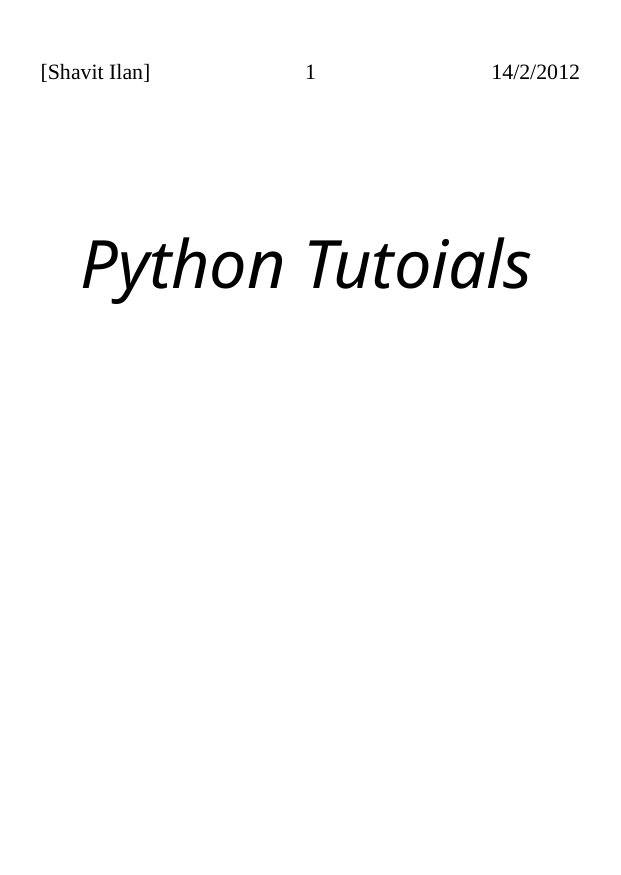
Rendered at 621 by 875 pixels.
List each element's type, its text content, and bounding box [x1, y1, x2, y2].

subtitle Python Tutoials [40, 217, 580, 308]
